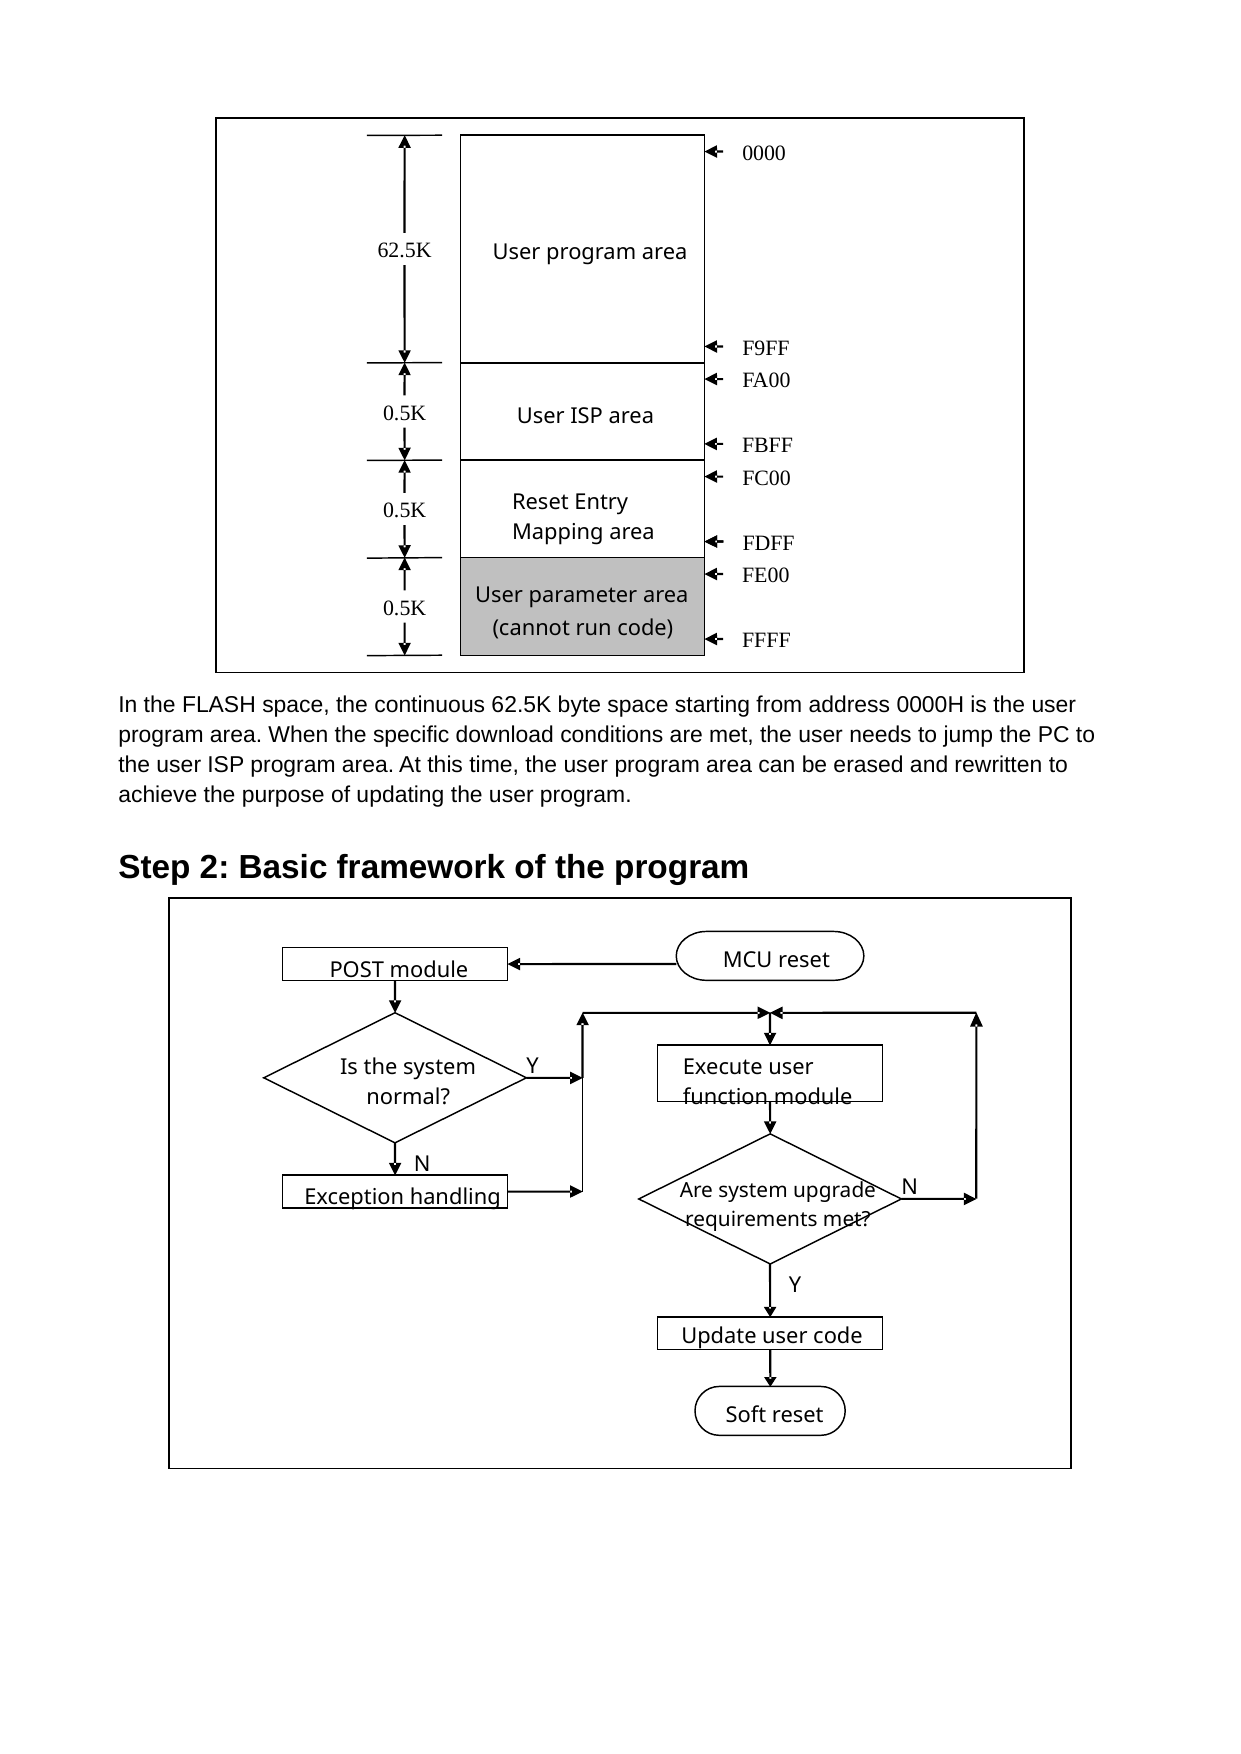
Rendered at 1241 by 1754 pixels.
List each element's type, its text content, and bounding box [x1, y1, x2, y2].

subtitle Step 2: Basic framework of the program [118, 847, 1122, 886]
text In the FLASH space, the continuous 62.5K byte space starting from address 0000H is the user program area. When the specific download conditions are met, the user needs to jump the PC to the user ISP program area. At this time, the user program area can be erased and rewritten to achieve the purpose of updating the user program. [118, 691, 1122, 808]
